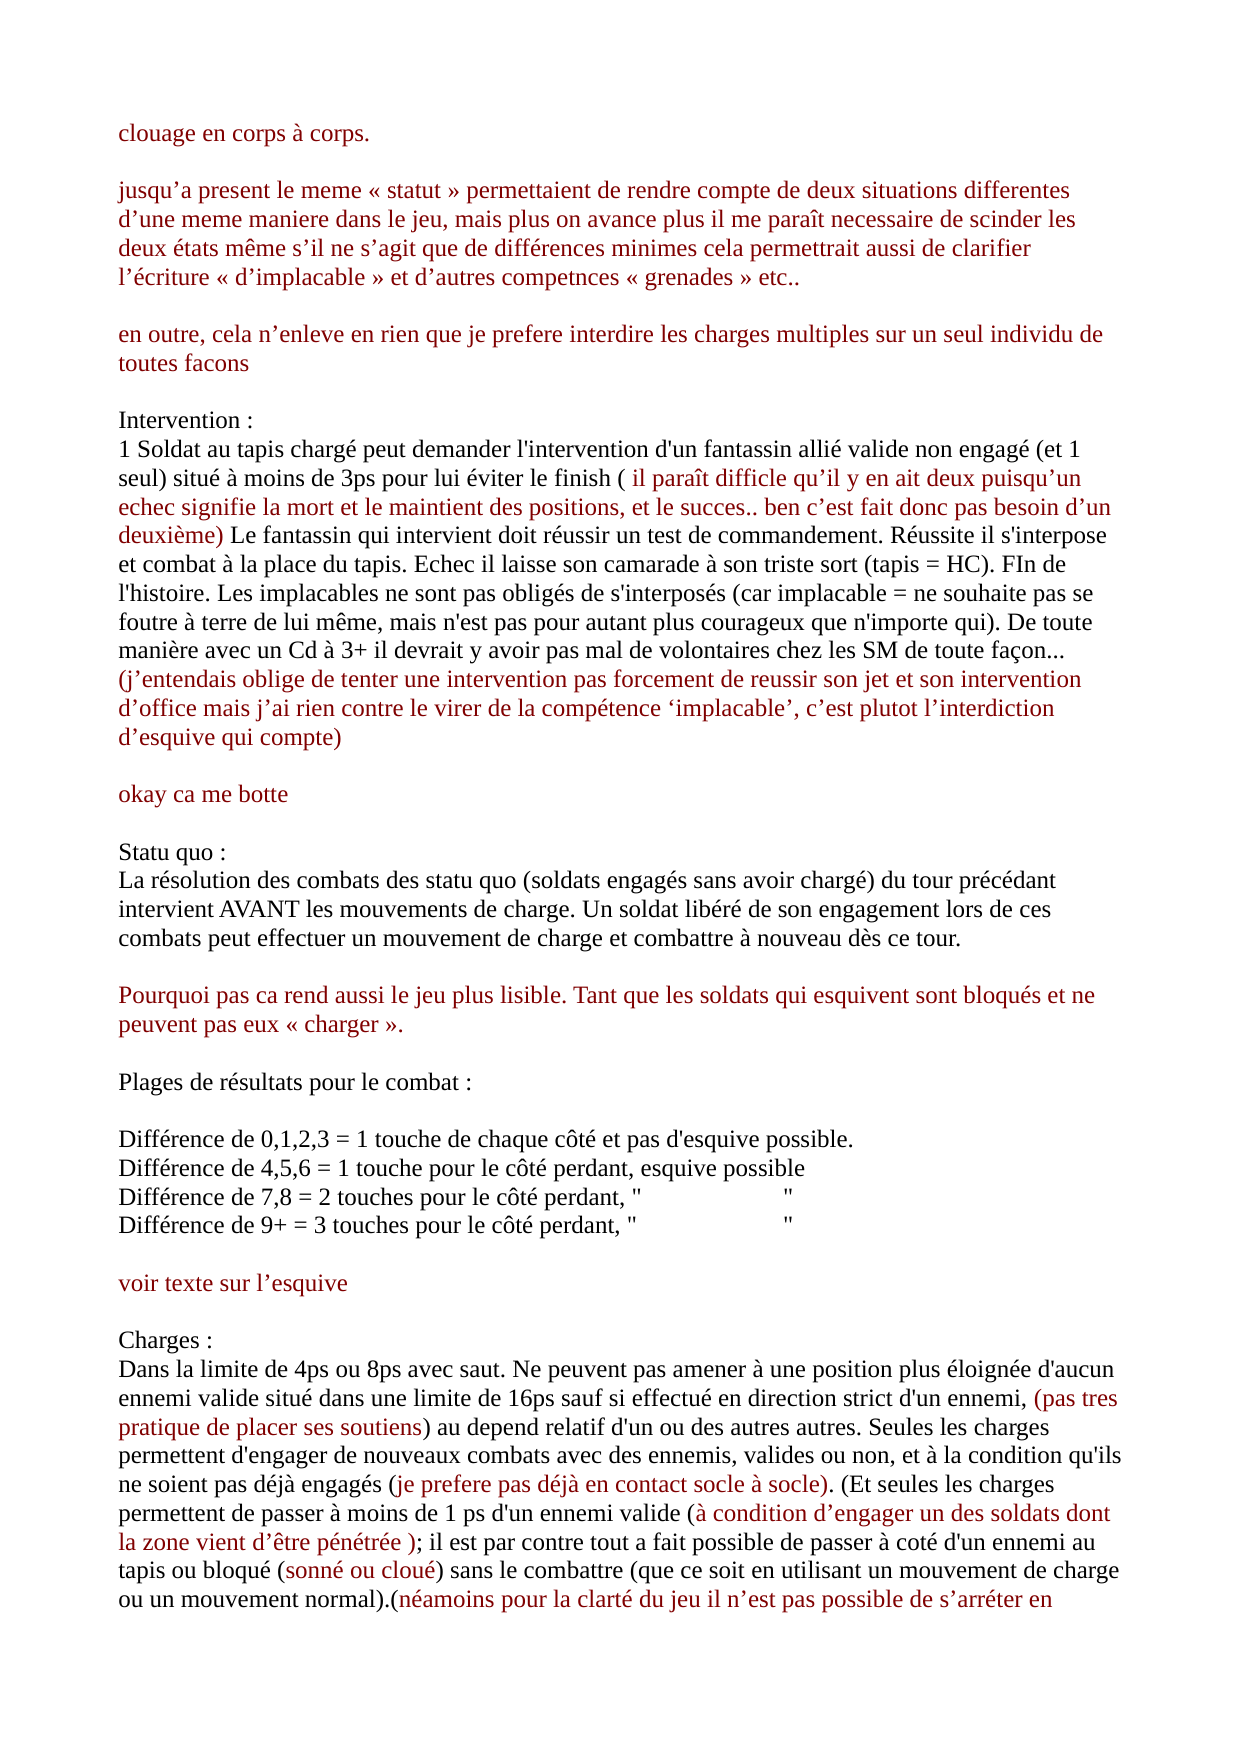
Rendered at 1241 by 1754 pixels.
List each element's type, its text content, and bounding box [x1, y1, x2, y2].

text Différence de 0,1,2,3 = 1 touche de chaque côté et pas d'esquive possible. [118, 1124, 1122, 1153]
text voir texte sur l’esquive [118, 1268, 1122, 1297]
text Intervention : [118, 406, 1122, 434]
text Statu quo : [118, 837, 1122, 866]
text okay ca me botte [118, 779, 1122, 808]
text Dans la limite de 4ps ou 8ps avec saut. Ne peuvent pas amener à une position plus éloignée d'aucun ennemi valide situé dans une limite de 16ps sauf si effectué en direction strict d'un ennemi, (pas tres pratique de placer ses soutiens) au depend relatif d'un ou des autres autres. Seules les charges permettent d'engager de nouveaux combats avec des ennemis, valides ou non, et à la condition qu'ils ne soient pas déjà engagés (je prefere pas déjà en contact socle à socle). (Et seules les charges permettent de passer à moins de 1 ps d'un ennemi valide (à condition d’engager un des soldats dont la zone vient d’être pénétrée ); il est par contre tout a fait possible de passer à coté d'un ennemi au tapis ou bloqué (sonné ou cloué) sans le combattre (que ce soit en utilisant un mouvement de charge ou un mouvement normal).(néamoins pour la clarté du jeu il n’est pas possible de s’arréter en [118, 1354, 1122, 1613]
text Différence de 9+ = 3 touches pour le côté perdant, " " [118, 1211, 1122, 1239]
text Charges : [118, 1326, 1122, 1354]
text Différence de 4,5,6 = 1 touche pour le côté perdant, esquive possible [118, 1153, 1122, 1182]
text 1 Soldat au tapis chargé peut demander l'intervention d'un fantassin allié valide non engagé (et 1 seul) situé à moins de 3ps pour lui éviter le finish ( il paraît difficle qu’il y en ait deux puisqu’un echec signifie la mort et le maintient des positions, et le succes.. ben c’est fait donc pas besoin d’un deuxième) Le fantassin qui intervient doit réussir un test de commandement. Réussite il s'interpose et combat à la place du tapis. Echec il laisse son camarade à son triste sort (tapis = HC). FIn de l'histoire. Les implacables ne sont pas obligés de s'interposés (car implacable = ne souhaite pas se foutre à terre de lui même, mais n'est pas pour autant plus courageux que n'importe qui). De toute manière avec un Cd à 3+ il devrait y avoir pas mal de volontaires chez les SM de toute façon...(j’entendais oblige de tenter une intervention pas forcement de reussir son jet et son intervention d’office mais j’ai rien contre le virer de la compétence ‘implacable’, c’est plutot l’interdiction d’esquive qui compte) [118, 434, 1122, 751]
text clouage en corps à corps. [118, 118, 1122, 147]
text Plages de résultats pour le combat : [118, 1067, 1122, 1096]
text en outre, cela n’enleve en rien que je prefere interdire les charges multiples sur un seul individu de toutes facons [118, 319, 1122, 377]
text Pourquoi pas ca rend aussi le jeu plus lisible. Tant que les soldats qui esquivent sont bloqués et ne peuvent pas eux « charger ». [118, 981, 1122, 1038]
text Différence de 7,8 = 2 touches pour le côté perdant, " " [118, 1182, 1122, 1211]
text jusqu’a present le meme « statut » permettaient de rendre compte de deux situations differentes d’une meme maniere dans le jeu, mais plus on avance plus il me paraît necessaire de scinder les deux états même s’il ne s’agit que de différences minimes cela permettrait aussi de clarifier l’écriture « d’implacable » et d’autres competnces « grenades » etc.. [118, 176, 1122, 291]
text La résolution des combats des statu quo (soldats engagés sans avoir chargé) du tour précédant intervient AVANT les mouvements de charge. Un soldat libéré de son engagement lors de ces combats peut effectuer un mouvement de charge et combattre à nouveau dès ce tour. [118, 866, 1122, 952]
